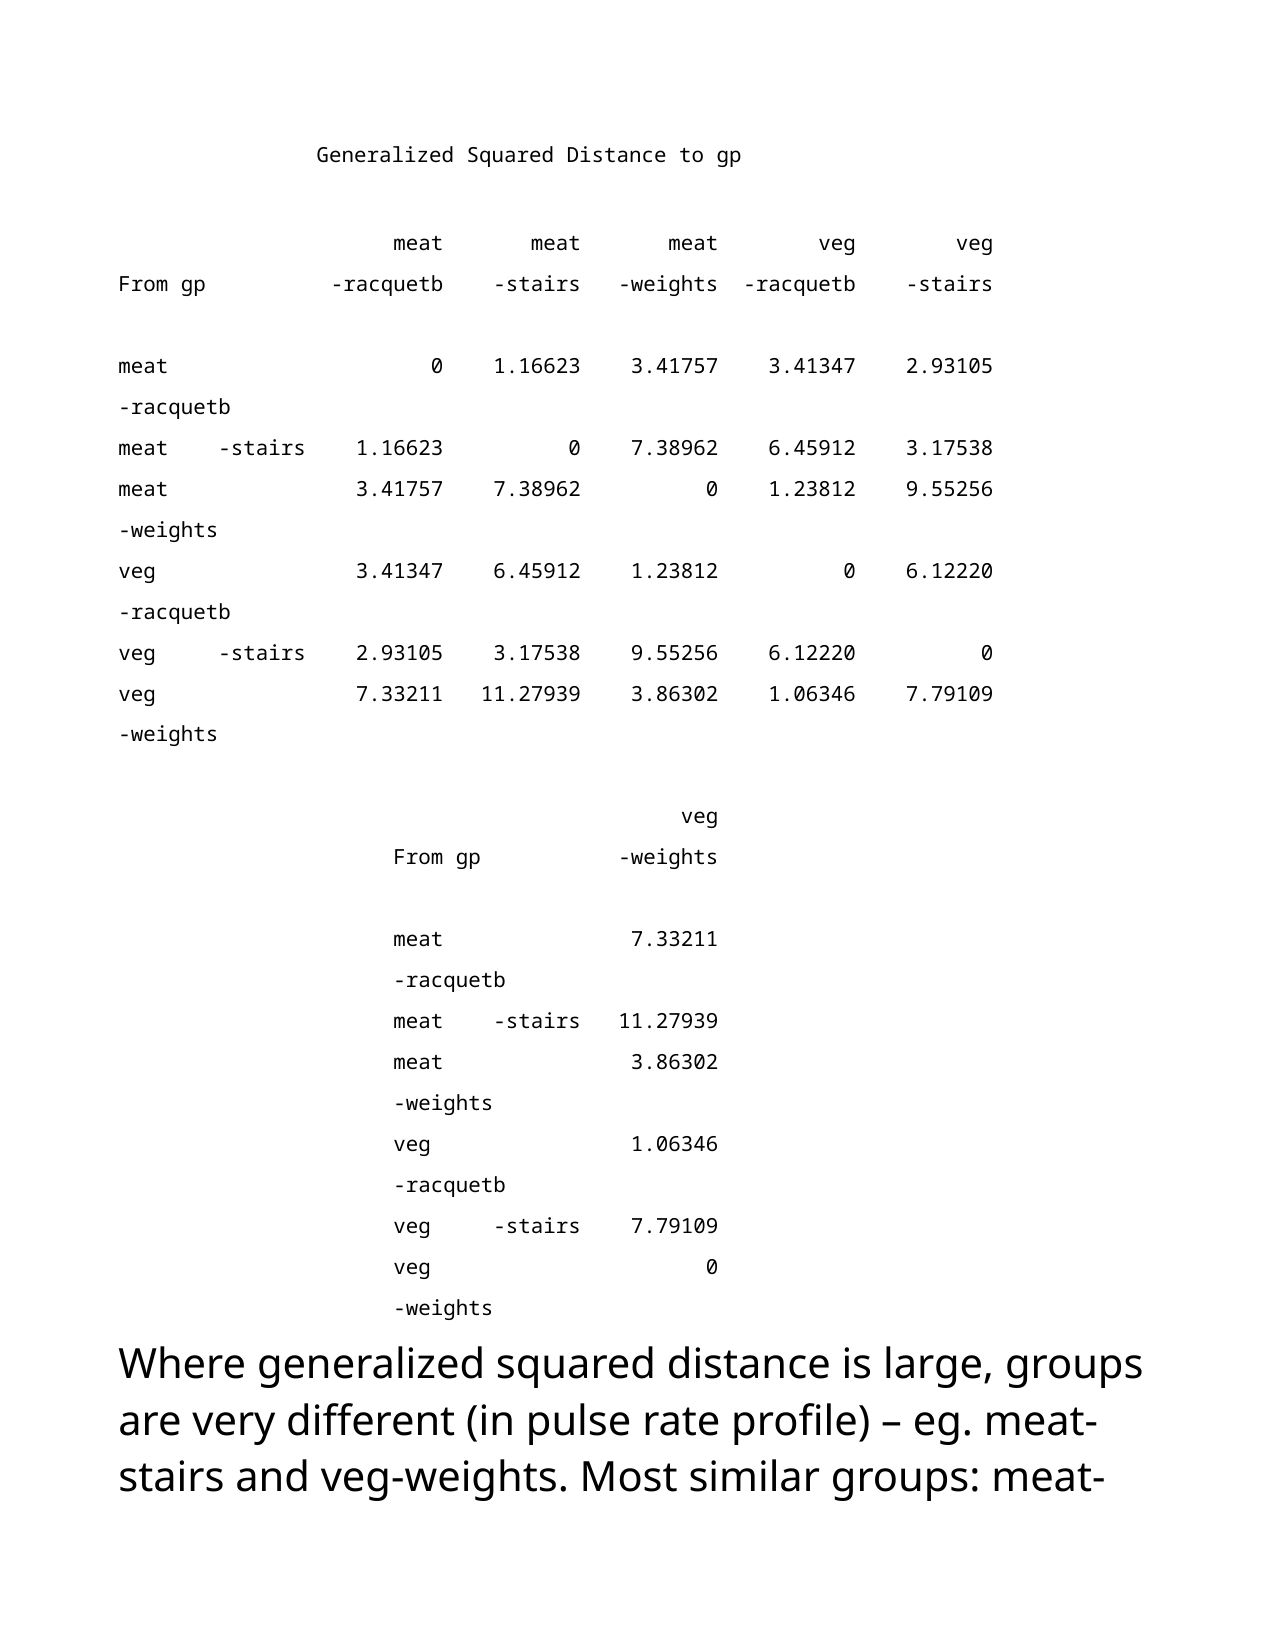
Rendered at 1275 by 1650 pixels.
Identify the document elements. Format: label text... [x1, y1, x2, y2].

text meat meat meat veg veg [118, 228, 1157, 257]
text -weights [118, 515, 1157, 543]
text -racquetb [118, 392, 1157, 421]
text From gp -weights [118, 842, 1157, 871]
text -weights [118, 1293, 1157, 1321]
text -weights [118, 1088, 1157, 1116]
text meat -stairs 1.16623 0 7.38962 6.45912 3.17538 [118, 433, 1157, 461]
text Generalized Squared Distance to gp [118, 118, 1157, 175]
text From gp -racquetb -stairs -weights -racquetb -stairs [118, 269, 1157, 298]
text -racquetb [118, 1170, 1157, 1198]
text veg 3.41347 6.45912 1.23812 0 6.12220 [118, 556, 1157, 584]
text veg -stairs 7.79109 [118, 1211, 1157, 1239]
text veg 7.33211 11.27939 3.86302 1.06346 7.79109 [118, 679, 1157, 707]
text meat 3.86302 [118, 1047, 1157, 1076]
text Where generalized squared distance is large, groups are very different (in pulse rate profile) – eg. meat-stairs and veg-weights. Most similar groups: meat- [118, 1334, 1157, 1504]
text veg 0 [118, 1252, 1157, 1280]
text -weights [118, 719, 1157, 748]
text -racquetb [118, 965, 1157, 994]
text -racquetb [118, 597, 1157, 625]
text veg [118, 801, 1157, 830]
text veg 1.06346 [118, 1129, 1157, 1157]
text veg -stairs 2.93105 3.17538 9.55256 6.12220 0 [118, 638, 1157, 666]
text meat 0 1.16623 3.41757 3.41347 2.93105 [118, 351, 1157, 379]
text meat -stairs 11.27939 [118, 1006, 1157, 1034]
text meat 7.33211 [118, 924, 1157, 953]
text meat 3.41757 7.38962 0 1.23812 9.55256 [118, 474, 1157, 502]
